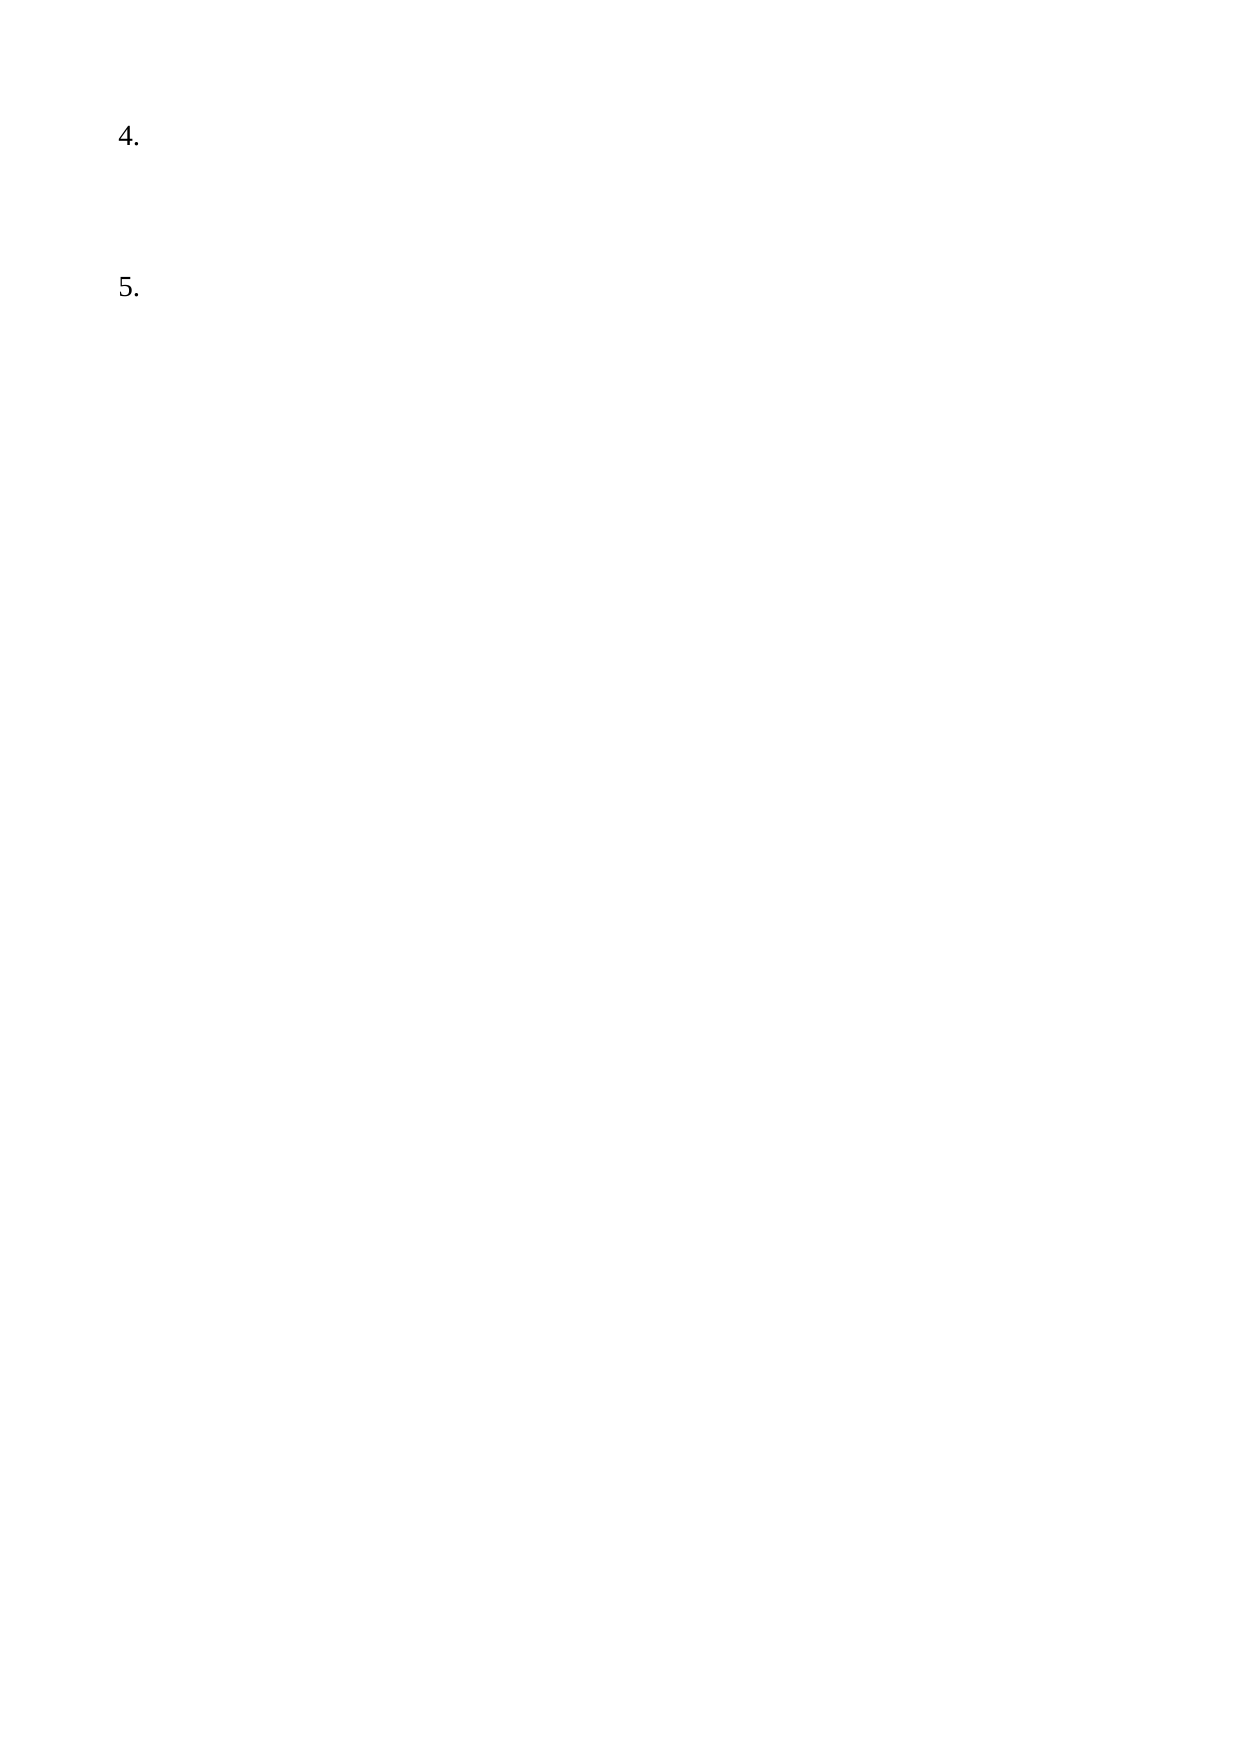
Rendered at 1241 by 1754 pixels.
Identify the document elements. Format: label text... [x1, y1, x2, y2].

text 4. [118, 118, 1122, 152]
text 5. [118, 269, 1122, 303]
